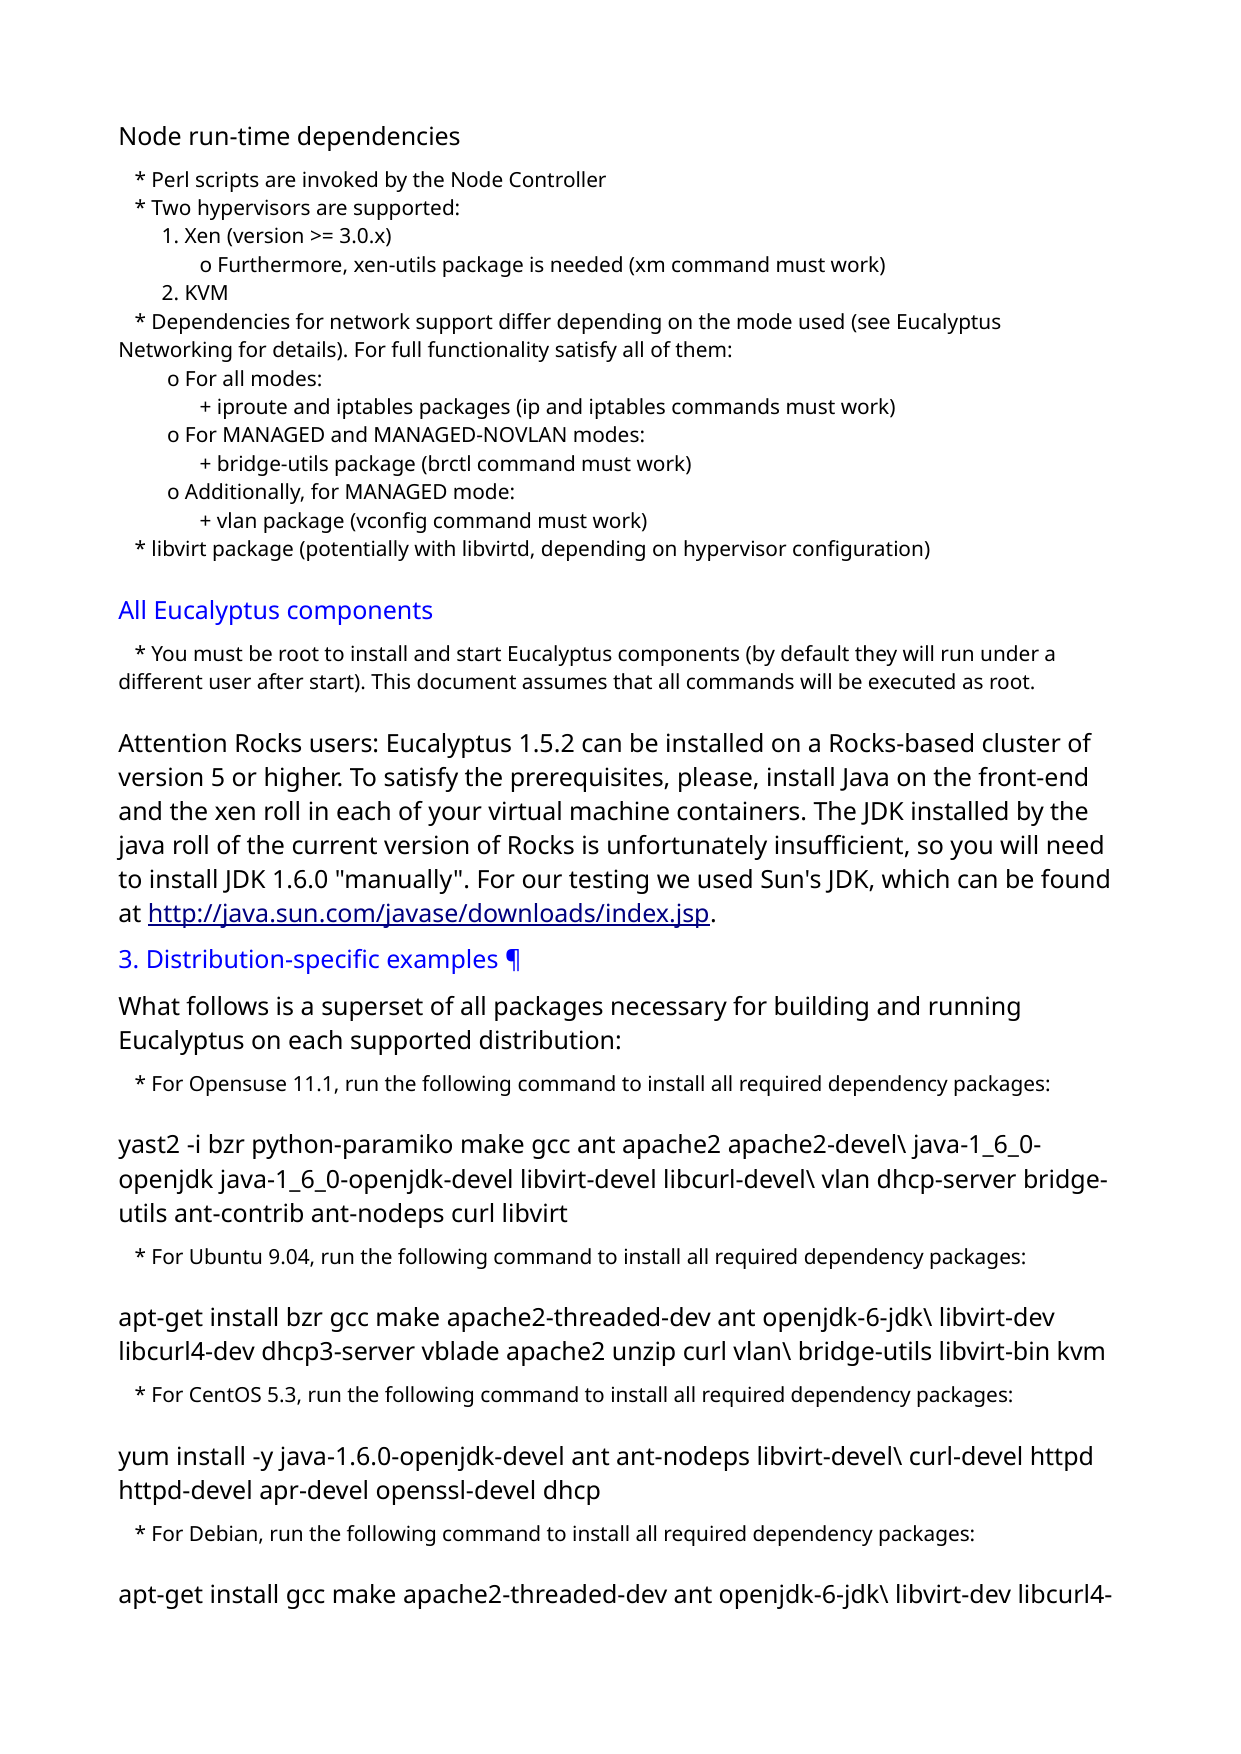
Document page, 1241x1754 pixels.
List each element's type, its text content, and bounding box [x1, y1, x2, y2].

text * Perl scripts are invoked by the Node Controller [118, 165, 1122, 193]
text yum install -y java-1.6.0-openjdk-devel ant ant-nodeps libvirt-devel\ curl-devel httpd httpd-devel apr-devel openssl-devel dhcp [118, 1438, 1122, 1506]
text o For MANAGED and MANAGED-NOVLAN modes: [118, 421, 1122, 449]
text 1. Xen (version >= 3.0.x) [118, 222, 1122, 250]
text * Two hypervisors are supported: [118, 193, 1122, 222]
text * libvirt package (potentially with libvirtd, depending on hypervisor configuration) [118, 534, 1122, 563]
text What follows is a superset of all packages necessary for building and running Eucalyptus on each supported distribution: [118, 989, 1122, 1057]
text apt-get install gcc make apache2-threaded-dev ant openjdk-6-jdk\ libvirt-dev libcurl4- [118, 1577, 1122, 1611]
text * For Debian, run the following command to install all required dependency packages: [118, 1519, 1122, 1547]
text * Dependencies for network support differ depending on the mode used (see Eucalyptus Networking for details). For full functionality satisfy all of them: [118, 307, 1122, 364]
text * For CentOS 5.3, run the following command to install all required dependency packages: [118, 1380, 1122, 1409]
text o Additionally, for MANAGED mode: [118, 477, 1122, 506]
text yast2 -i bzr python-paramiko make gcc ant apache2 apache2-devel\ java-1_6_0-openjdk java-1_6_0-openjdk-devel libvirt-devel libcurl-devel\ vlan dhcp-server bridge-utils ant-contrib ant-nodeps curl libvirt [118, 1127, 1122, 1229]
text + vlan package (vconfig command must work) [118, 506, 1122, 534]
text 2. KVM [118, 278, 1122, 307]
text o Furthermore, xen-utils package is needed (xm command must work) [118, 250, 1122, 278]
text * For Opensuse 11.1, run the following command to install all required dependency packages: [118, 1069, 1122, 1098]
text Node run-time dependencies [118, 118, 1122, 152]
text All Eucalyptus components [118, 592, 1122, 626]
text apt-get install bzr gcc make apache2-threaded-dev ant openjdk-6-jdk\ libvirt-dev libcurl4-dev dhcp3-server vblade apache2 unzip curl vlan\ bridge-utils libvirt-bin kvm [118, 1300, 1122, 1368]
text 3. Distribution-specific examples ¶ [118, 942, 1122, 976]
text Attention Rocks users: Eucalyptus 1.5.2 can be installed on a Rocks-based cluster of version 5 or higher. To satisfy the prerequisites, please, install Java on the front-end and the xen roll in each of your virtual machine containers. The JDK installed by the java roll of the current version of Rocks is unfortunately insufficient, so you will need to install JDK 1.6.0 "manually". For our testing we used Sun's JDK, which can be found at http://java.sun.com/javase/downloads/index.jsp. [118, 725, 1122, 929]
text * You must be root to install and start Eucalyptus components (by default they will run under a different user after start). This document assumes that all commands will be executed as root. [118, 639, 1122, 696]
text + bridge-utils package (brctl command must work) [118, 449, 1122, 477]
text + iproute and iptables packages (ip and iptables commands must work) [118, 392, 1122, 421]
text o For all modes: [118, 364, 1122, 392]
text * For Ubuntu 9.04, run the following command to install all required dependency packages: [118, 1242, 1122, 1270]
